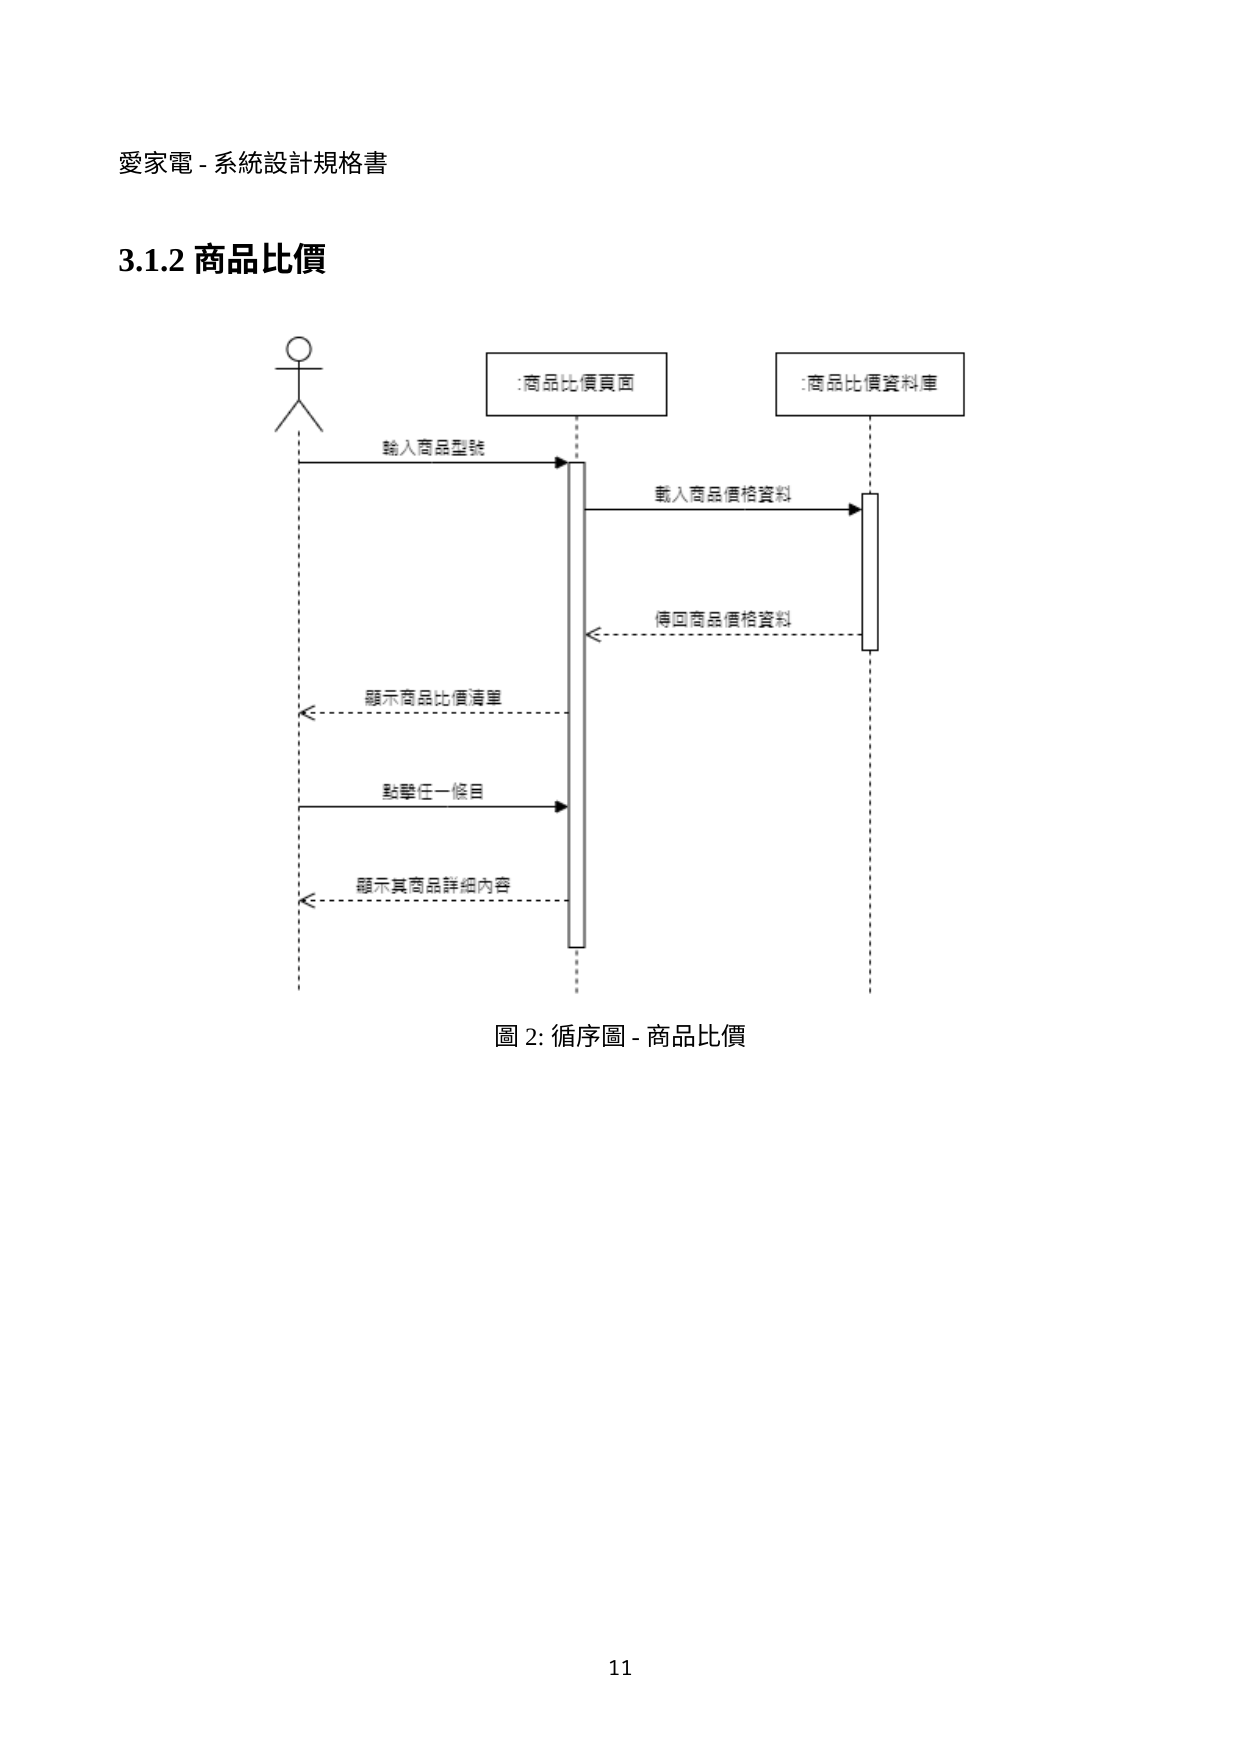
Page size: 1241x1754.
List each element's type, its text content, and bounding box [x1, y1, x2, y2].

subtitle 3.1.2 商品比價 [118, 232, 1122, 281]
text 圖 2: 循序圖 - 商品比價 [265, 1008, 976, 1052]
picture [264, 326, 976, 1008]
